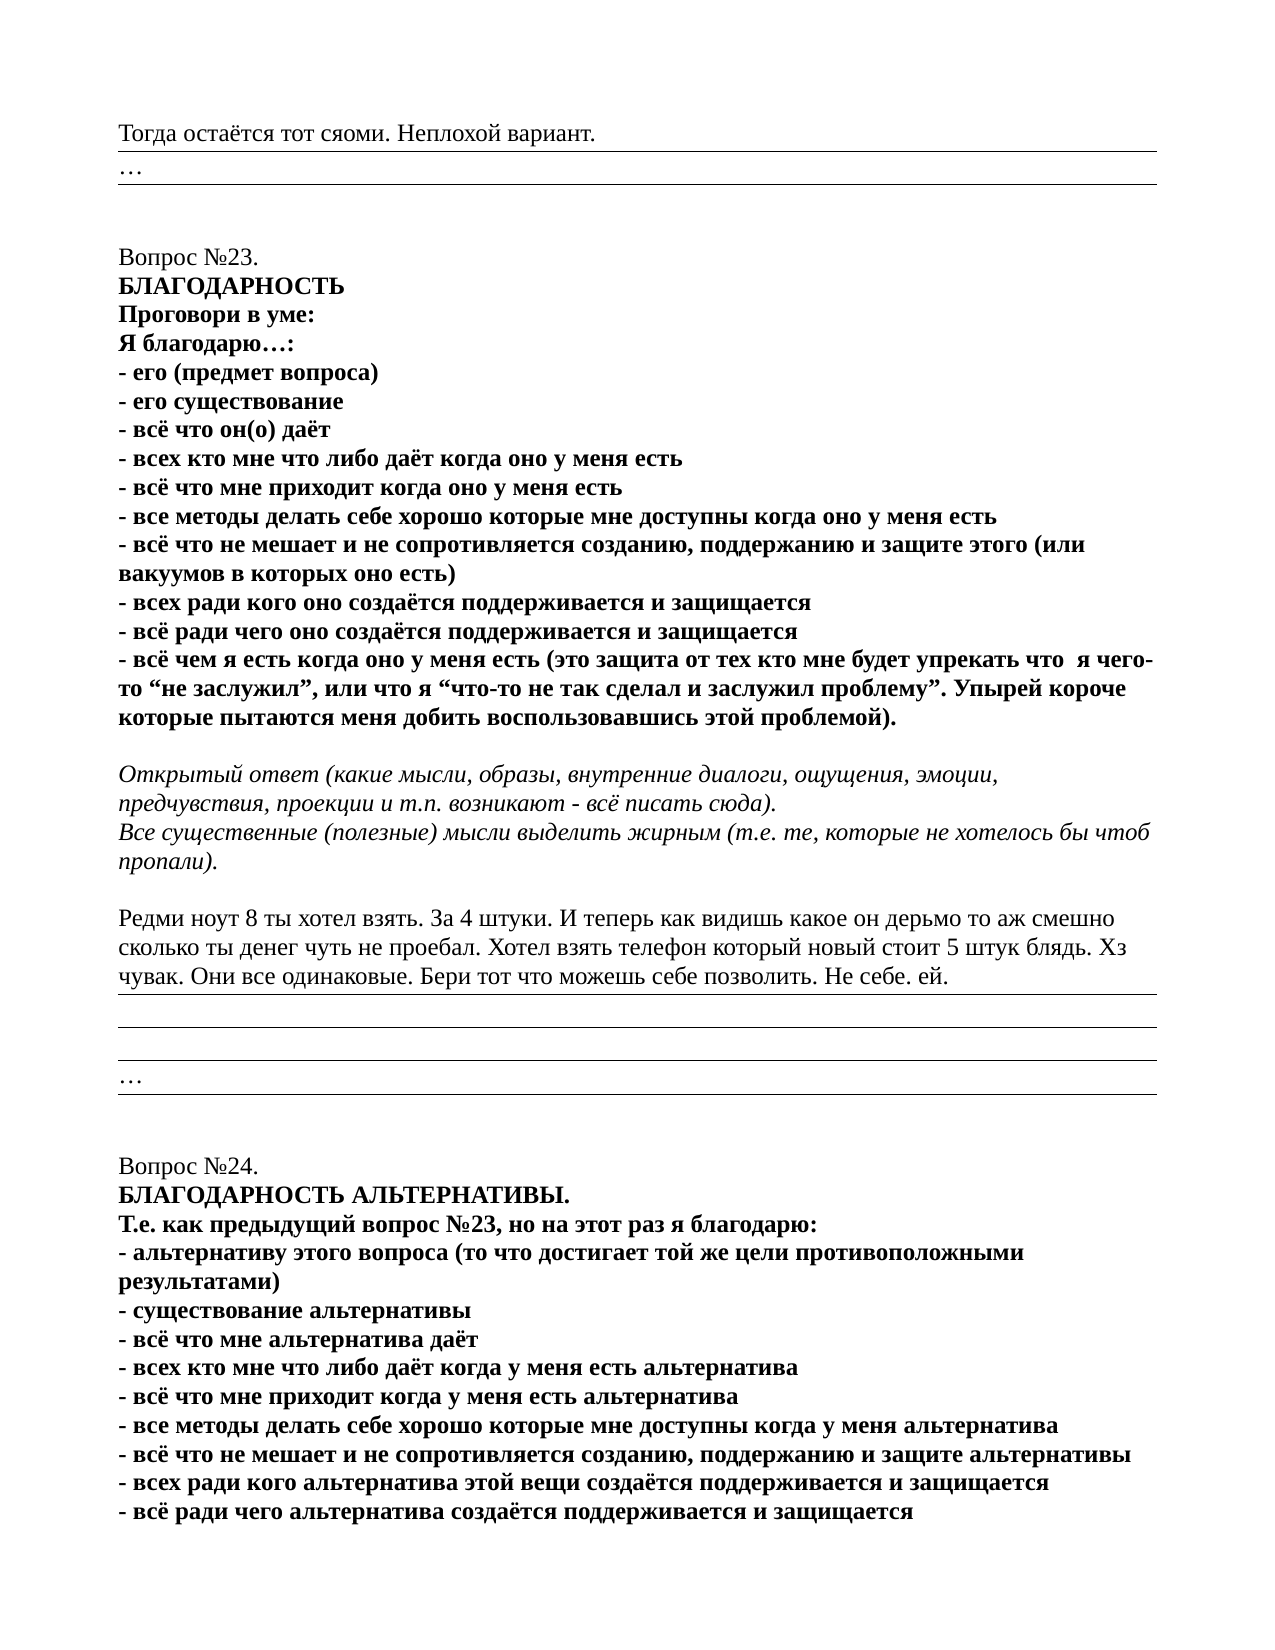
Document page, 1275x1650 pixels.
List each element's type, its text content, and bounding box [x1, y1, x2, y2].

text - всех кто мне что либо даёт когда у меня есть альтернатива [118, 1352, 1157, 1381]
text Т.е. как предыдущий вопрос №23, но на этот раз я благодарю: [118, 1209, 1157, 1237]
text … [118, 1061, 1157, 1094]
text … [118, 152, 1157, 184]
text - его (предмет вопроса) [118, 357, 1157, 386]
text - существование альтернативы [118, 1295, 1157, 1324]
text БЛАГОДАРНОСТЬ АЛЬТЕРНАТИВЫ. [118, 1180, 1157, 1209]
text - все методы делать себе хорошо которые мне доступны когда оно у меня есть [118, 501, 1157, 529]
text - всех ради кого альтернатива этой вещи создаётся поддерживается и защищается [118, 1467, 1157, 1496]
text - всё что мне приходит когда оно у меня есть [118, 472, 1157, 501]
text - альтернативу этого вопроса (то что достигает той же цели противоположными результатами) [118, 1237, 1157, 1295]
text - всё что не мешает и не сопротивляется созданию, поддержанию и защите альтернативы [118, 1439, 1157, 1467]
text Вопрос №24. [118, 1151, 1157, 1180]
text - его существование [118, 386, 1157, 414]
text Все существенные (полезные) мысли выделить жирным (т.е. те, которые не хотелось бы чтоб пропали). [118, 817, 1157, 874]
text - всё чем я есть когда оно у меня есть (это защита от тех кто мне будет упрекать что я чего-то “не заслужил”, или что я “что-то не так сделал и заслужил проблему”. Упырей короче которые пытаются меня добить воспользовавшись этой проблемой). [118, 644, 1157, 731]
text - всё что не мешает и не сопротивляется созданию, поддержанию и защите этого (или вакуумов в которых оно есть) [118, 529, 1157, 587]
text Тогда остаётся тот сяоми. Неплохой вариант. [118, 118, 1157, 151]
text Открытый ответ (какие мысли, образы, внутренние диалоги, ощущения, эмоции, предчувствия, проекции и т.п. возникают - всё писать сюда). [118, 759, 1157, 817]
text Редми ноут 8 ты хотел взять. За 4 штуки. И теперь как видишь какое он дерьмо то аж смешно сколько ты денег чуть не проебал. Хотел взять телефон который новый стоит 5 штук блядь. Хз чувак. Они все одинаковые. Бери тот что можешь себе позволить. Не себе. ей. [118, 903, 1157, 994]
text - все методы делать себе хорошо которые мне доступны когда у меня альтернатива [118, 1410, 1157, 1439]
text Вопрос №23. [118, 242, 1157, 271]
text Проговори в уме: [118, 299, 1157, 328]
text - всё что он(о) даёт [118, 414, 1157, 443]
text - всё ради чего альтернатива создаётся поддерживается и защищается [118, 1496, 1157, 1525]
text - всё что мне приходит когда у меня есть альтернатива [118, 1381, 1157, 1410]
text - всё ради чего оно создаётся поддерживается и защищается [118, 616, 1157, 644]
text - всех ради кого оно создаётся поддерживается и защищается [118, 587, 1157, 616]
text - всех кто мне что либо даёт когда оно у меня есть [118, 443, 1157, 472]
text - всё что мне альтернатива даёт [118, 1324, 1157, 1352]
text БЛАГОДАРНОСТЬ [118, 271, 1157, 299]
text Я благодарю…: [118, 328, 1157, 357]
